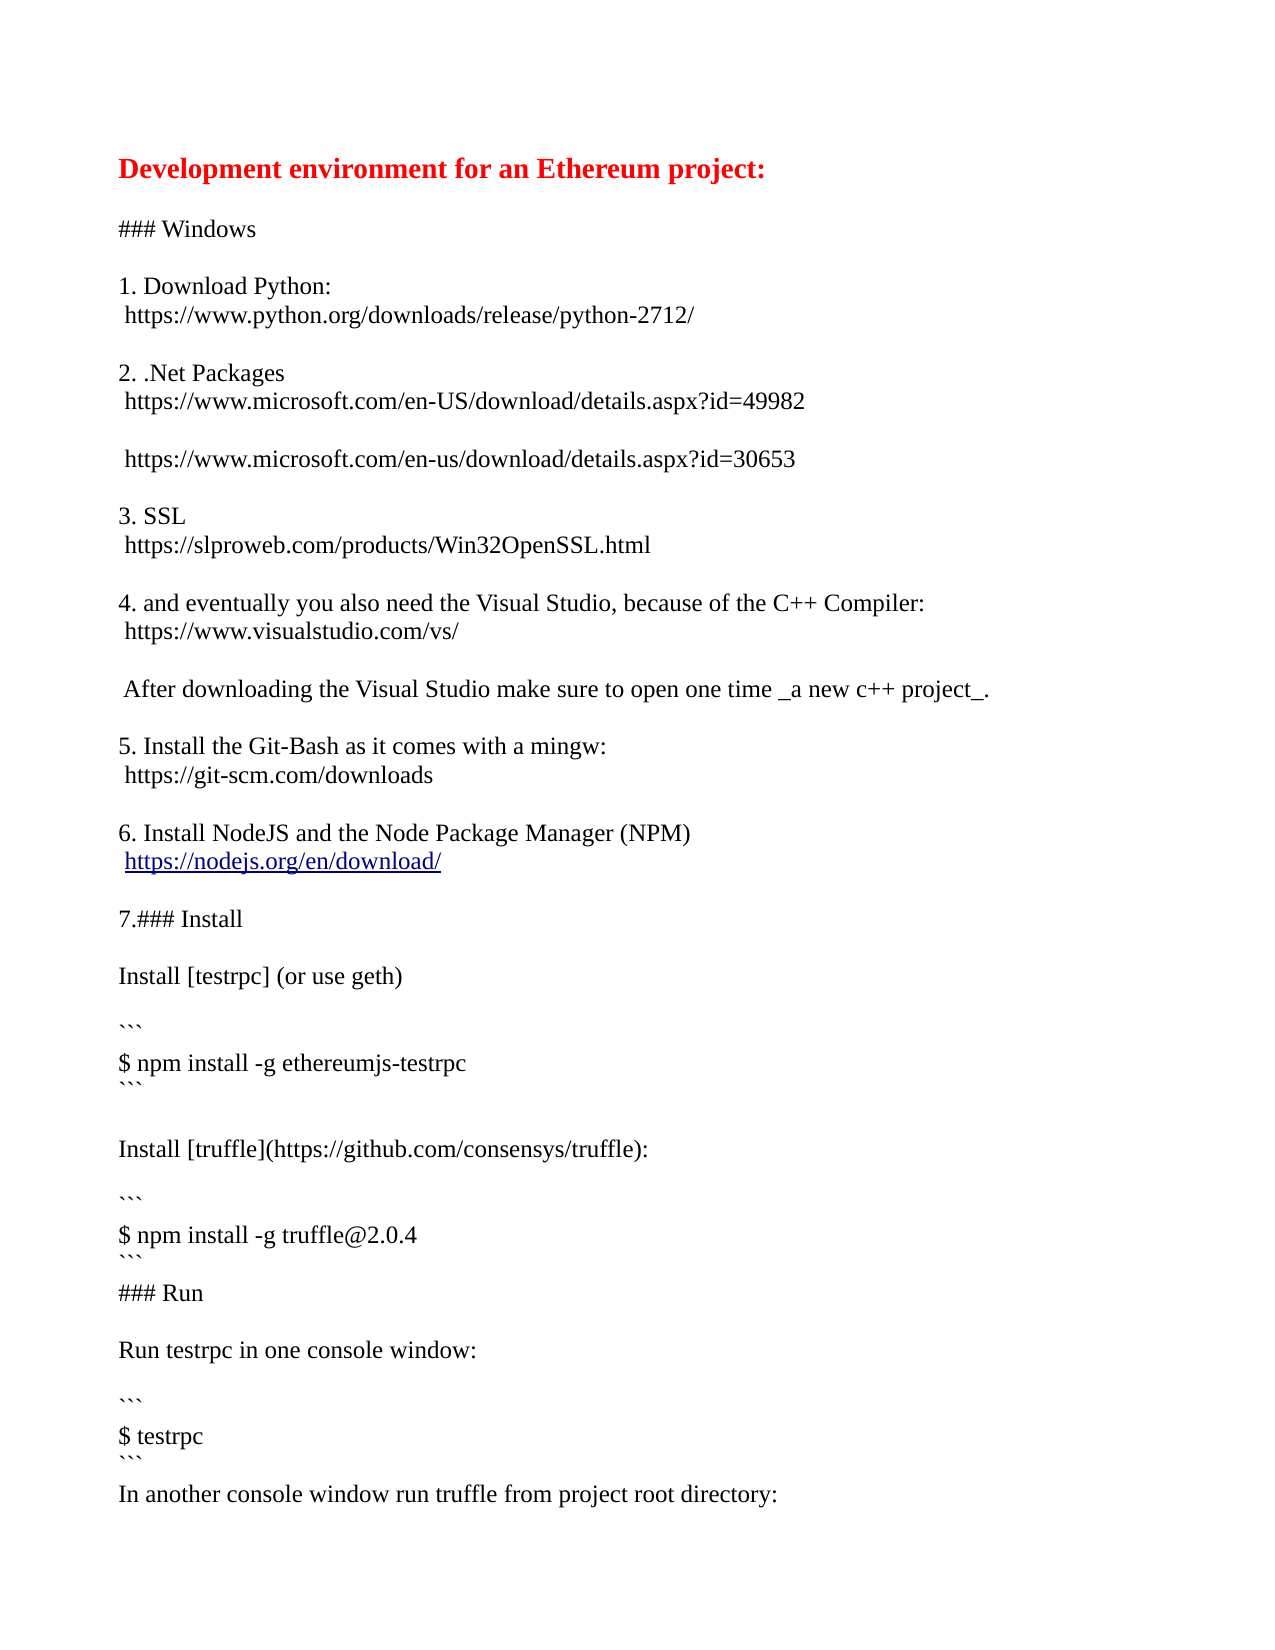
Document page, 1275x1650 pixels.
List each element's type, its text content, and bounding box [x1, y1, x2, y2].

text ### Run Run testrpc in one console window: ``` $ testrpc ``` In another console window run truffle from project root directory: [118, 1278, 1157, 1508]
text Development environment for an Ethereum project: [118, 152, 1157, 185]
text ### Windows 1. Download Python: https://www.python.org/downloads/release/python-2712/ 2. .Net Packages https://www.microsoft.com/en-US/download/details.aspx?id=49982 https://www.microsoft.com/en-us/download/details.aspx?id=30653 3. SSL https://slproweb.com/products/Win32OpenSSL.html 4. and eventually you also need the Visual Studio, because of the C++ Compiler: https://www.visualstudio.com/vs/ After downloading the Visual Studio make sure to open one time _a new c++ project_. 5. Install the Git-Bash as it comes with a mingw: https://git-scm.com/downloads 6. Install NodeJS and the Node Package Manager (NPM) https://nodejs.org/en/download/ [118, 214, 1157, 875]
text 7.### Install Install [testrpc] (or use geth) ``` $ npm install -g ethereumjs-testrpc ``` Install [truffle](https://github.com/consensys/truffle): ``` $ npm install -g truffle@2.0.4 ``` [118, 904, 1157, 1278]
